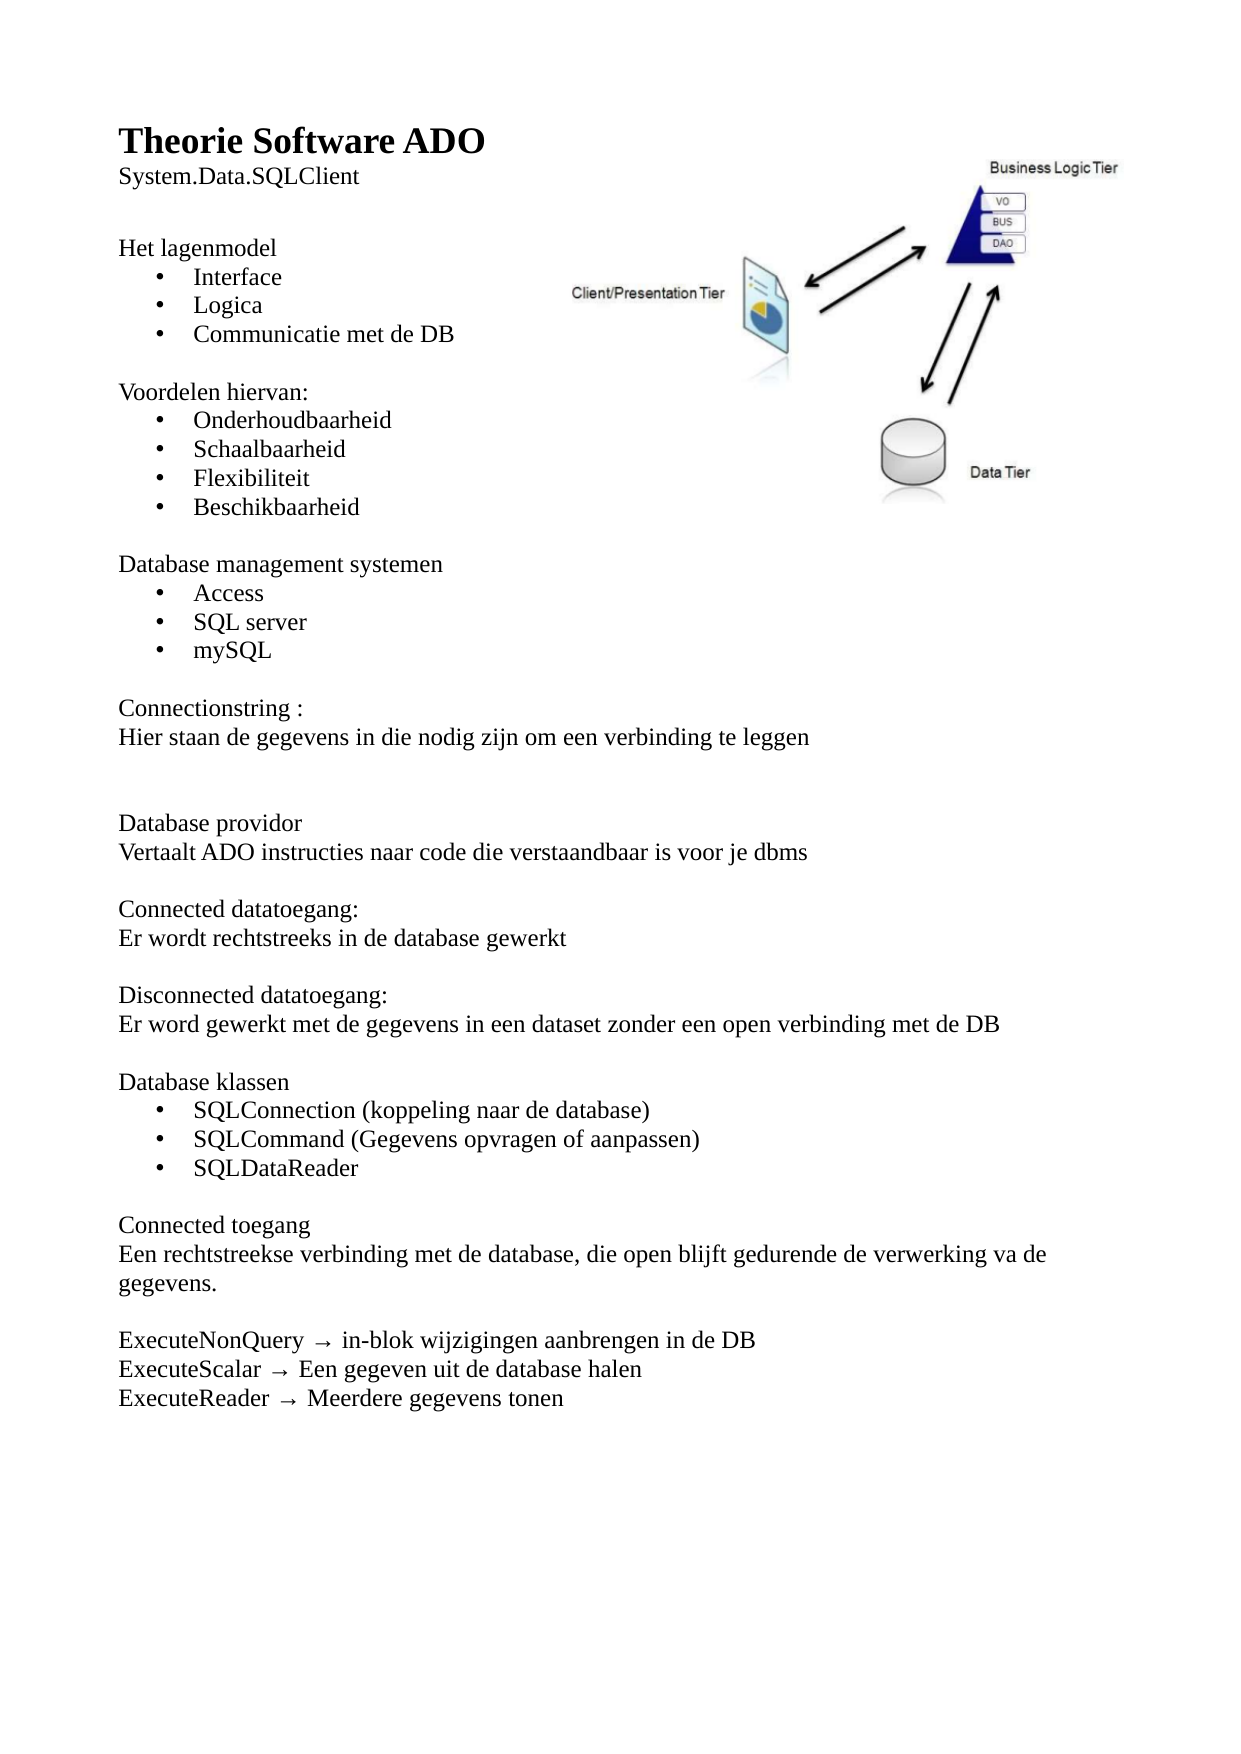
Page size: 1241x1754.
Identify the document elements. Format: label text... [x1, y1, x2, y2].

text Er word gewerkt met de gegevens in een dataset zonder een open verbinding met de DB [118, 1009, 1122, 1038]
list SQLConnection (koppeling naar de database) [156, 1096, 1122, 1124]
text Een rechtstreekse verbinding met de database, die open blijft gedurende de verwerking va de gegevens. [118, 1239, 1122, 1297]
picture [564, 158, 1128, 504]
list mySQL [156, 636, 1122, 664]
text ExecuteNonQuery → in-blok wijzigingen aanbrengen in de DB [118, 1326, 1122, 1354]
list SQL server [156, 607, 1122, 636]
text Hier staan de gegevens in die nodig zijn om een verbinding te leggen [118, 722, 1122, 751]
list Beschikbaarheid [156, 492, 1122, 521]
text Database klassen [118, 1067, 1122, 1096]
text ExecuteScalar → Een gegeven uit de database halen [118, 1354, 1122, 1383]
list Access [156, 578, 1122, 607]
text Het lagenmodel [118, 233, 564, 262]
text Vertaalt ADO instructies naar code die verstaandbaar is voor je dbms [118, 837, 1122, 866]
list SQLCommand (Gegevens opvragen of aanpassen) [156, 1124, 1122, 1153]
list Interface [156, 262, 564, 291]
list Schaalbaarheid [156, 434, 564, 463]
text Database providor [118, 808, 1122, 837]
text Disconnected datatoegang: [118, 981, 1122, 1009]
list Logica [156, 291, 564, 319]
text Database management systemen [118, 549, 1122, 578]
text Connectionstring : [118, 693, 1122, 722]
list Flexibiliteit [156, 463, 564, 492]
text Connected datatoegang: [118, 894, 1122, 923]
text Voordelen hiervan: [118, 377, 564, 406]
text Theorie Software ADO System.Data.SQLClient [118, 118, 1122, 190]
text ExecuteReader → Meerdere gegevens tonen [118, 1383, 1122, 1412]
list Onderhoudbaarheid [156, 406, 564, 434]
list SQLDataReader [156, 1153, 1122, 1182]
text Connected toegang [118, 1211, 1122, 1239]
text Er wordt rechtstreeks in de database gewerkt [118, 923, 1122, 952]
list Communicatie met de DB [156, 319, 564, 348]
